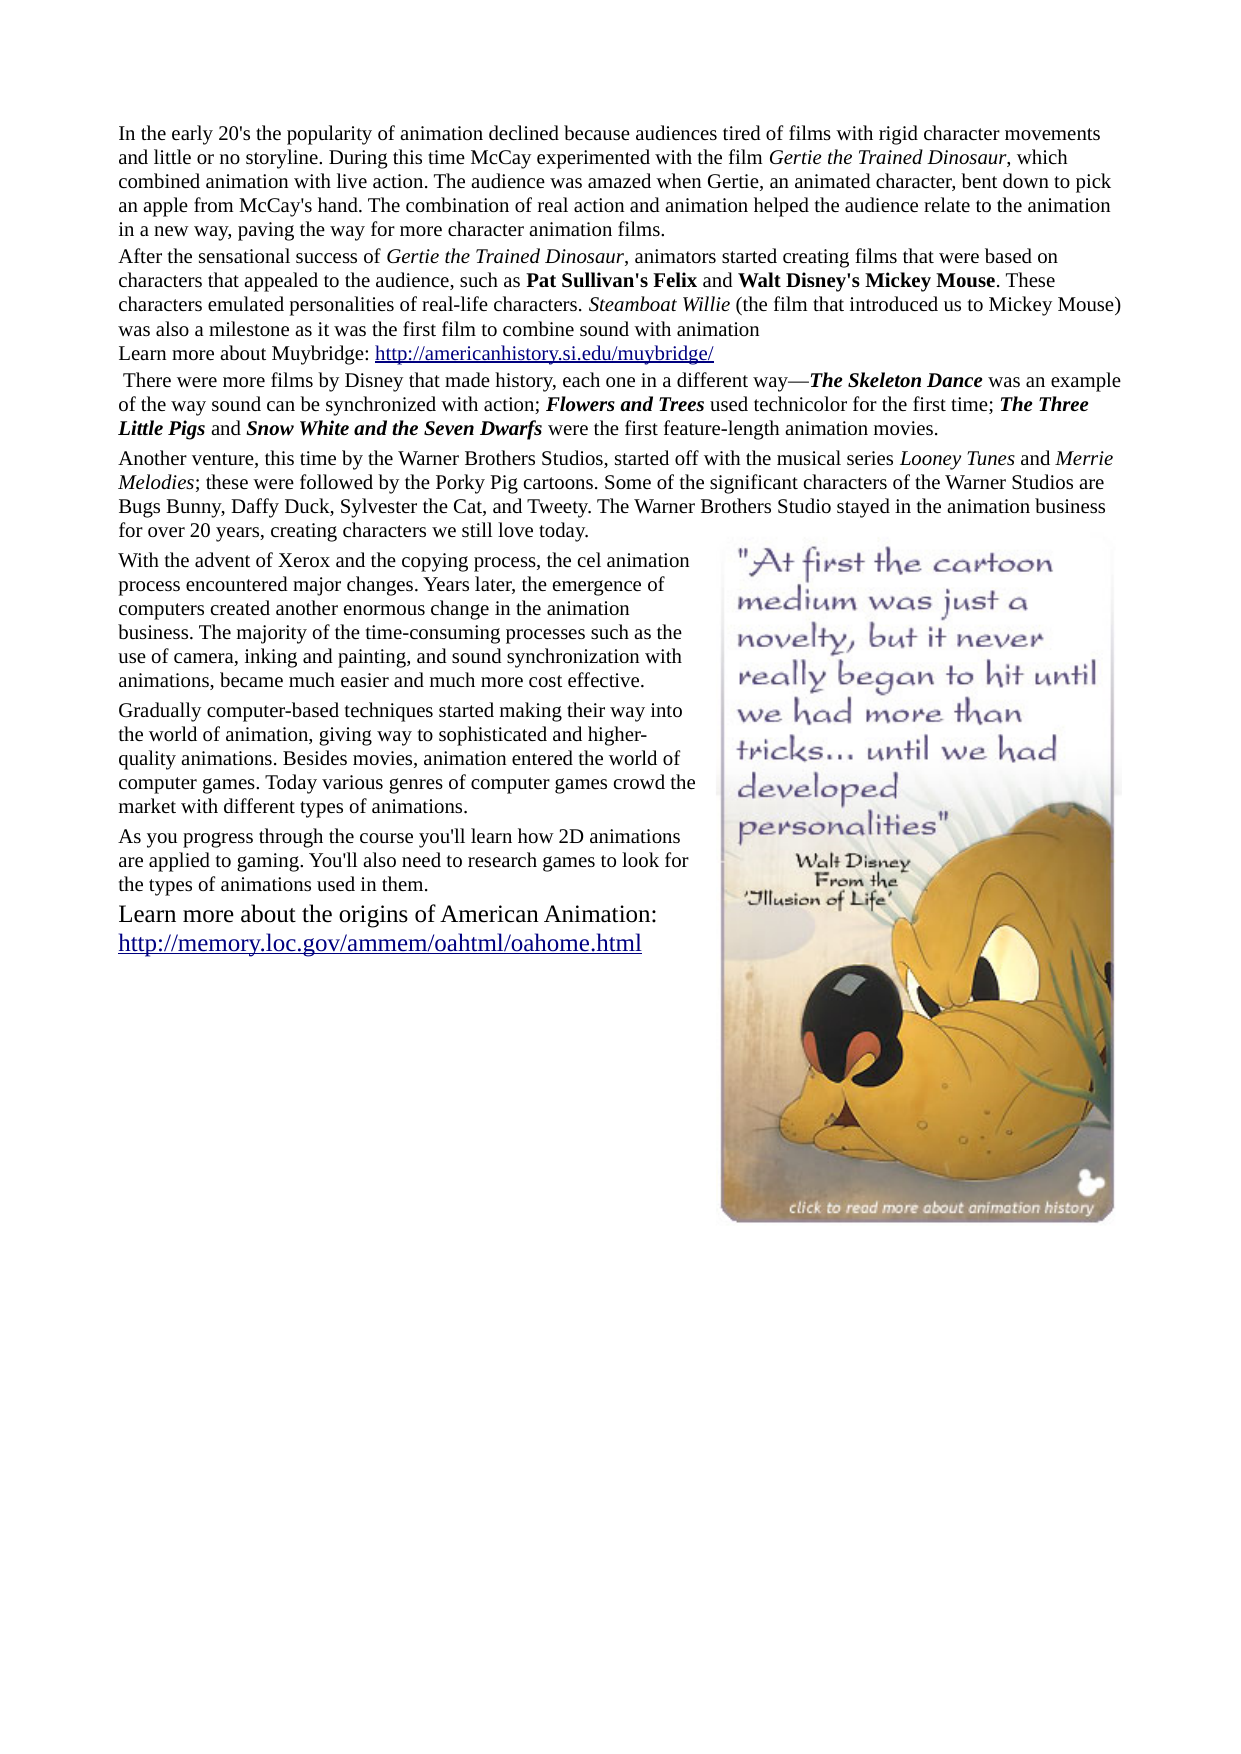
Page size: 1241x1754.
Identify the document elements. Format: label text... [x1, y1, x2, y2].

text As you progress through the course you'll learn how 2D animations are applied to gaming. You'll also need to research games to look for the types of animations used in them. [118, 824, 715, 896]
text Learn more about the origins of American Animation: http://memory.loc.gov/ammem/oahtml/oahome.html [118, 899, 715, 957]
text In the early 20's the popularity of animation declined because audiences tired of films with rigid character movements and little or no storyline. During this time McCay experimented with the film Gertie the Trained Dinosaur, which combined animation with live action. The audience was amazed when Gertie, an animated character, bent down to pick an apple from McCay's hand. The combination of real action and animation helped the audience relate to the animation in a new way, paving the way for more character animation films. [118, 121, 1122, 241]
text With the advent of Xerox and the copying process, the cel animation process encountered major changes. Years later, the emergence of computers created another enormous change in the animation business. The majority of the time-consuming processes such as the use of camera, inking and painting, and sound synchronization with animations, became much easier and much more cost effective. [118, 548, 715, 692]
text After the sensational success of Gertie the Trained Dinosaur, animators started creating films that were based on characters that appealed to the audience, such as Pat Sullivan's Felix and Walt Disney's Mickey Mouse. These characters emulated personalities of real-life characters. Steamboat Willie (the film that introduced us to Mickey Mouse) was also a milestone as it was the first film to combine sound with animation [118, 244, 1122, 341]
text Another venture, this time by the Warner Brothers Studios, started off with the musical series Looney Tunes and Merrie Melodies; these were followed by the Porky Pig cartoons. Some of the significant characters of the Warner Studios are Bugs Bunny, Daffy Duck, Sylvester the Cat, and Tweety. The Warner Brothers Studio stayed in the animation business for over 20 years, creating characters we still love today. [118, 446, 1122, 542]
text Gradually computer-based techniques started making their way into the world of animation, giving way to sophisticated and higher-quality animations. Besides movies, animation entered the world of computer games. Today various genres of computer games crowd the market with different types of animations. [118, 698, 715, 818]
picture [715, 525, 1122, 1229]
text Learn more about Muybridge: http://americanhistory.si.edu/muybridge/ [118, 341, 1122, 364]
text There were more films by Disney that made history, each one in a different way—The Skeleton Dance was an example of the way sound can be synchronized with action; Flowers and Trees used technicolor for the first time; The Three Little Pigs and Snow White and the Seven Dwarfs were the first feature-length animation movies. [118, 367, 1122, 440]
